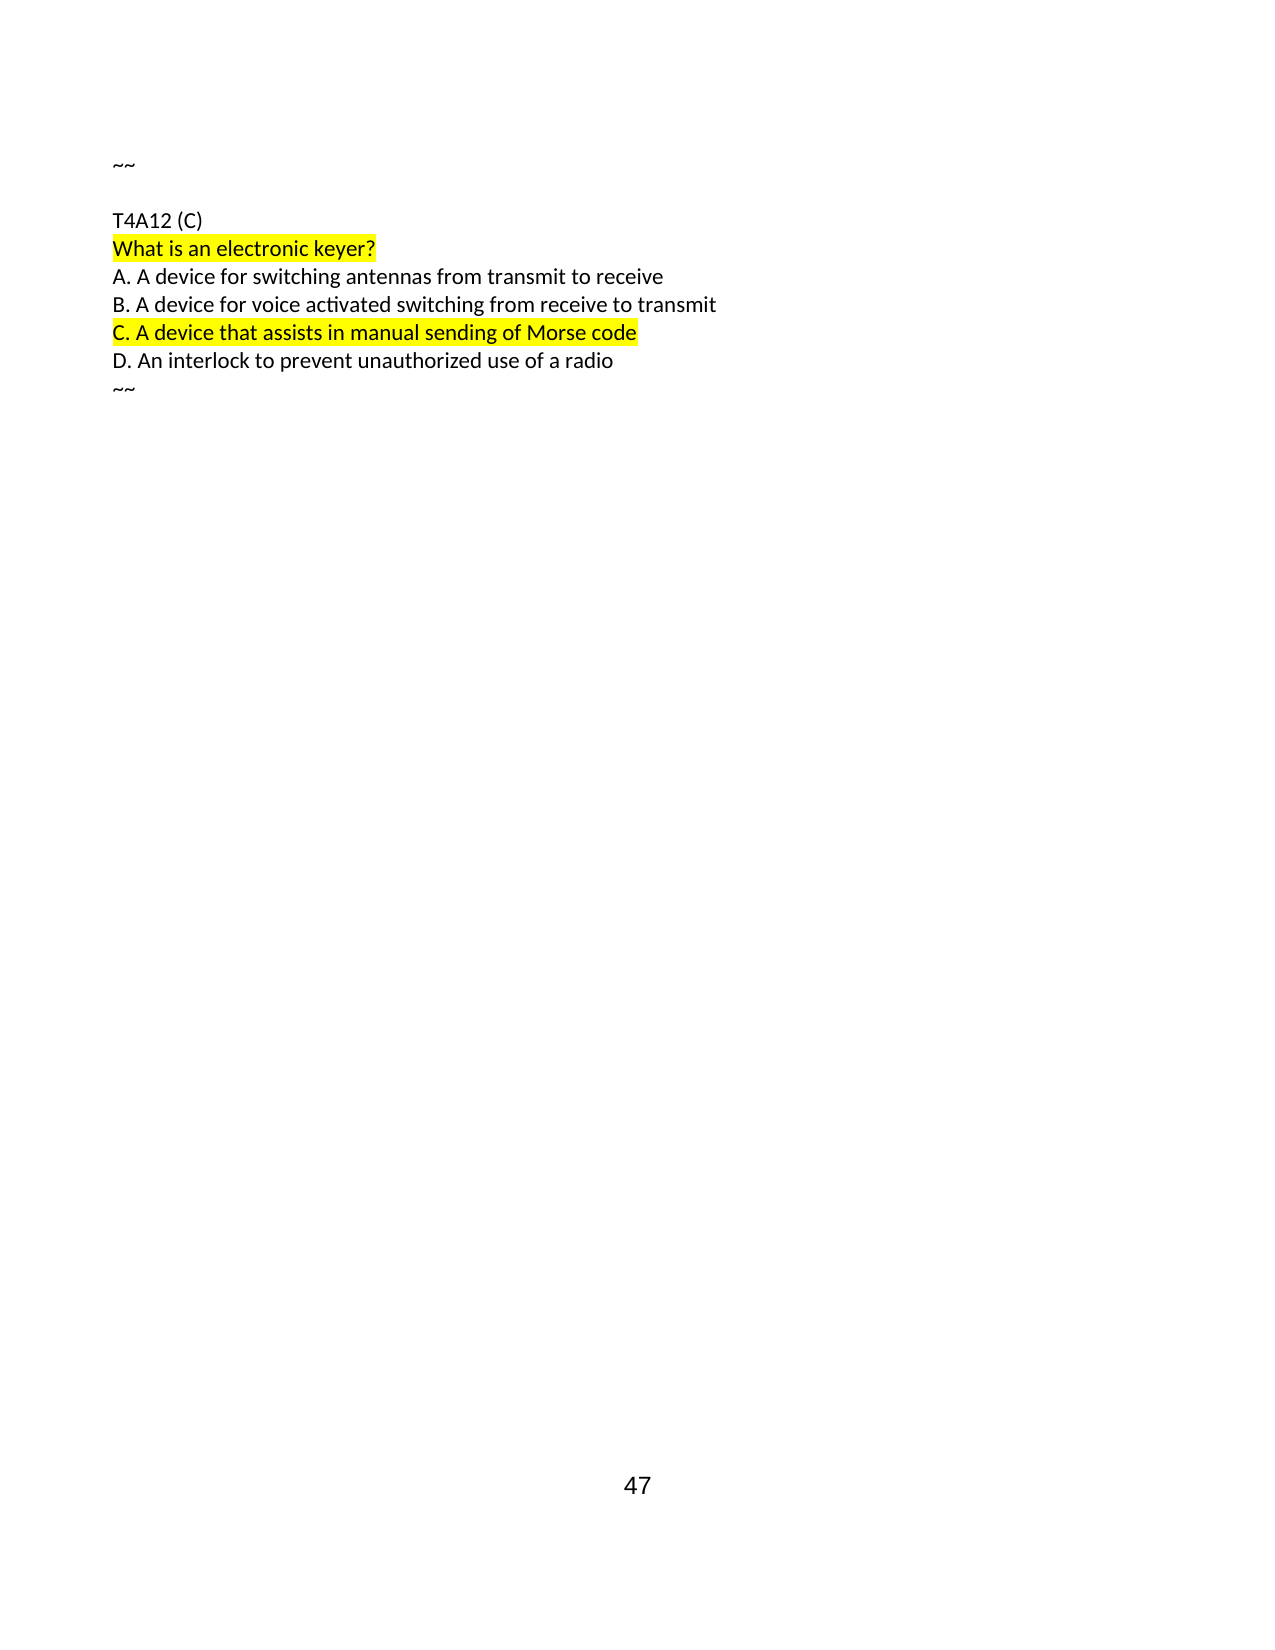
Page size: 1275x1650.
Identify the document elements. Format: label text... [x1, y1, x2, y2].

text ~~ [112, 374, 1162, 402]
text What is an electronic keyer? [112, 234, 1162, 262]
text D. An interlock to prevent unauthorized use of a radio [112, 346, 1162, 374]
text B. A device for voice activated switching from receive to transmit [112, 290, 1162, 318]
text T4A12 (C) [112, 206, 1162, 234]
text ~~ [112, 150, 1162, 178]
text A. A device for switching antennas from transmit to receive [112, 262, 1162, 290]
text C. A device that assists in manual sending of Morse code [112, 318, 1162, 346]
